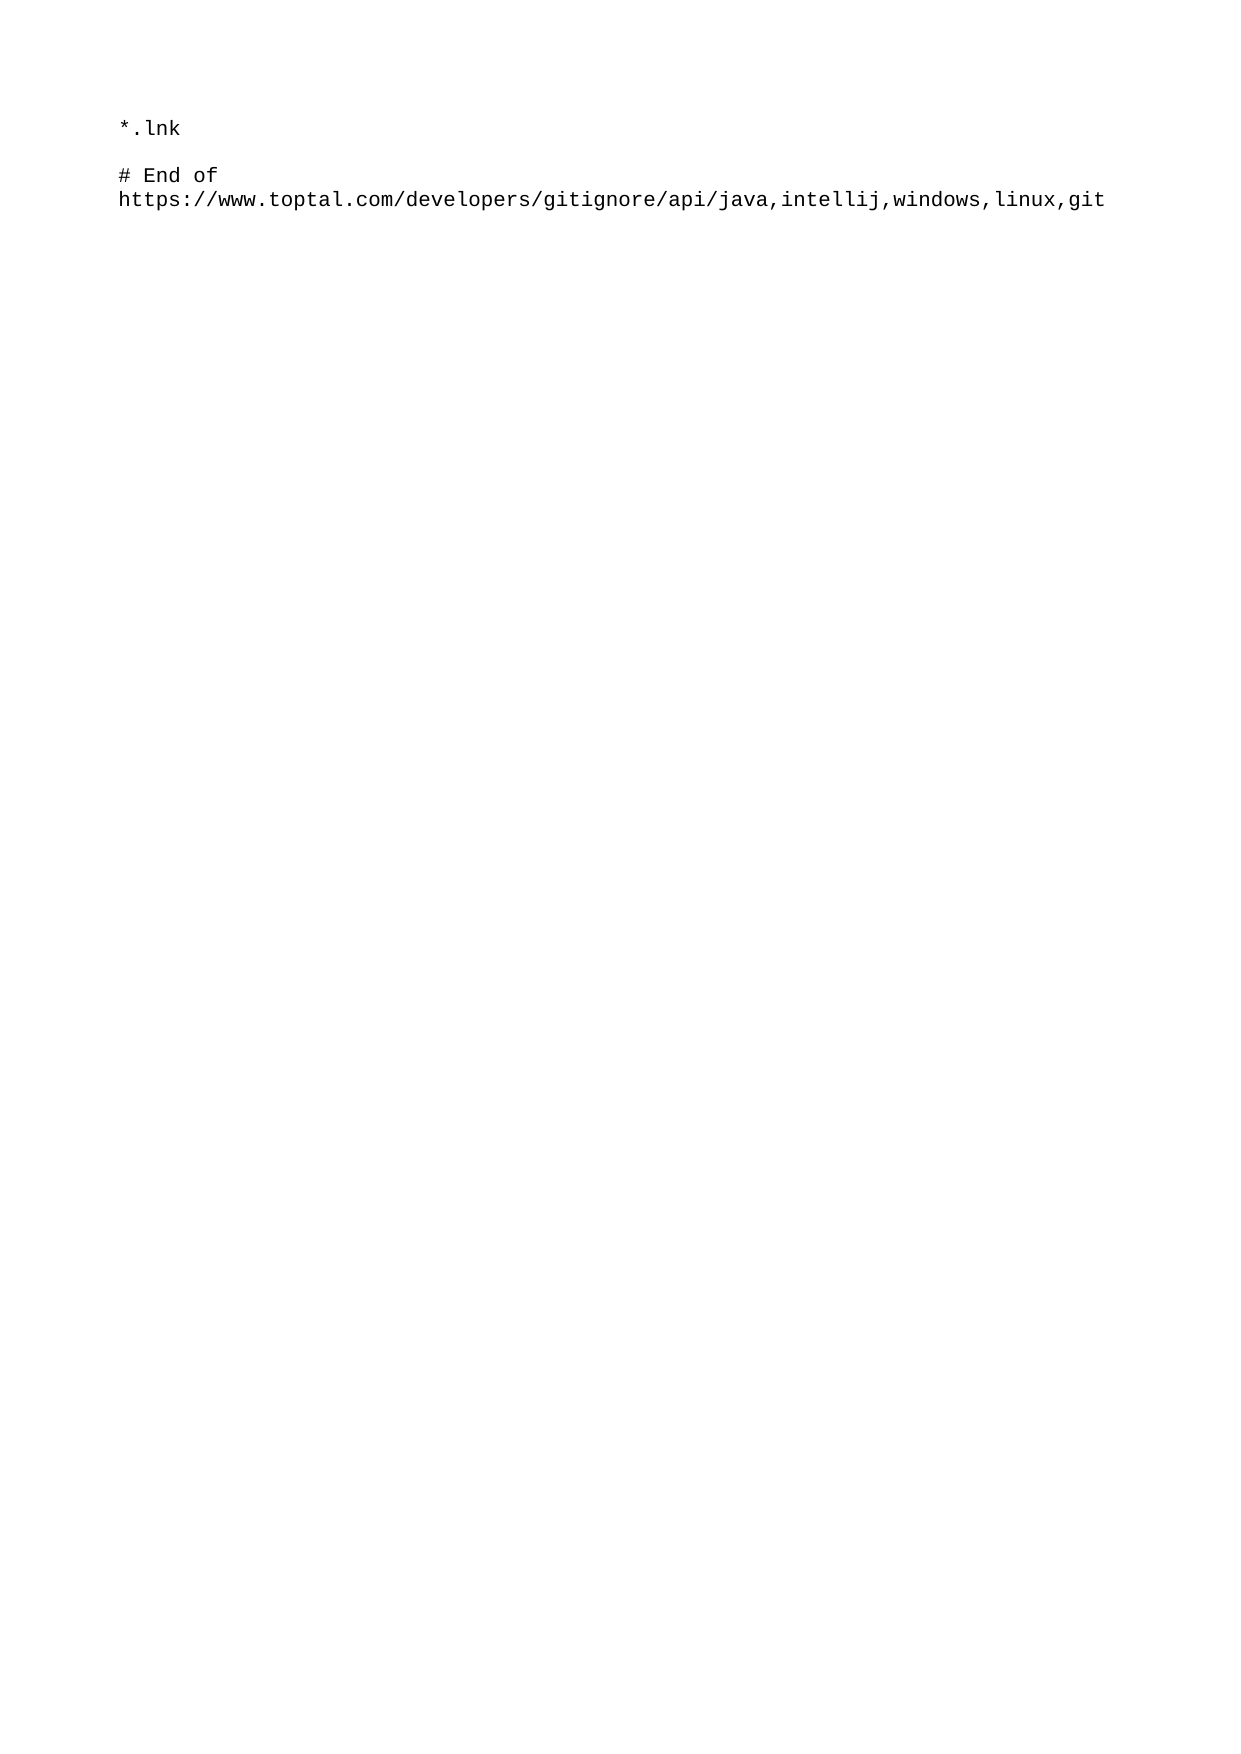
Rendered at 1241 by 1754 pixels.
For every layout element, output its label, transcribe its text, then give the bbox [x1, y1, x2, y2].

text # End of https://www.toptal.com/developers/gitignore/api/java,intellij,windows,linux,git [118, 165, 1122, 213]
text *.lnk [118, 118, 1122, 142]
